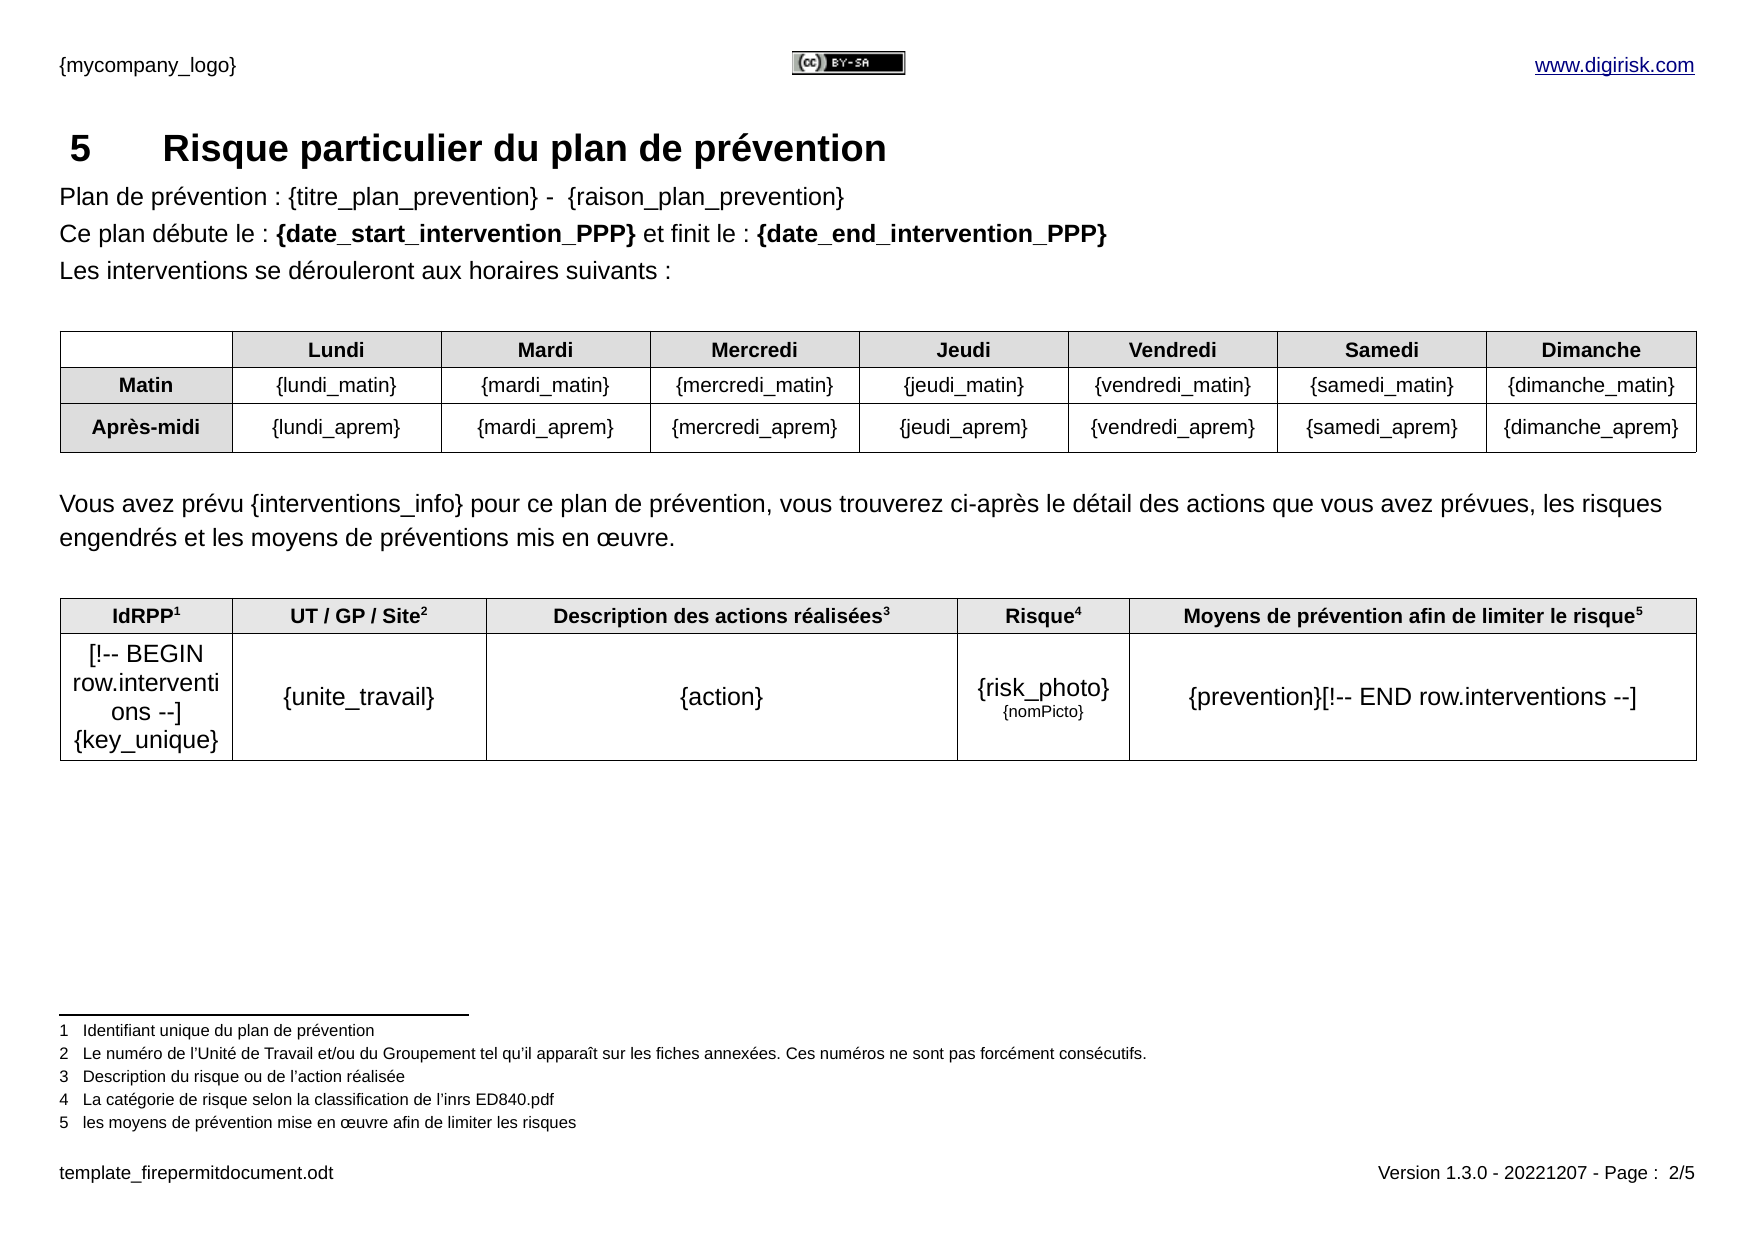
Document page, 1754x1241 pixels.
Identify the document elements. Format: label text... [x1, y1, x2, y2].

table_cell Après-midi [61, 404, 232, 452]
table_cell {samedi_aprem} [1278, 404, 1486, 452]
table_header Description des actions réalisées [487, 599, 957, 633]
table_header Samedi [1278, 332, 1486, 367]
table_cell {mercredi_aprem} [651, 404, 859, 452]
table_header Moyens de prévention afin de limiter le risque [1130, 599, 1696, 633]
table_cell {dimanche_aprem} [1487, 404, 1696, 452]
text Ce plan débute le : {date_start_intervention_PPP} et finit le : {date_end_intervention_PPP} [59, 219, 1695, 248]
table_cell {dimanche_matin} [1487, 368, 1696, 403]
table_header [61, 332, 232, 367]
text Les interventions se dérouleront aux horaires suivants : [59, 256, 1695, 285]
table_cell {action} [487, 634, 957, 760]
table_header Jeudi [860, 332, 1068, 367]
subtitle Risque particulier du plan de prévention [59, 126, 1695, 169]
table_cell {jeudi_matin} [860, 368, 1068, 403]
table_header Vendredi [1069, 332, 1277, 367]
table_cell {mercredi_matin} [651, 368, 859, 403]
picture [792, 51, 906, 75]
table_cell {vendredi_aprem} [1069, 404, 1277, 452]
table_header Mardi [442, 332, 650, 367]
table_cell {lundi_matin} [233, 368, 441, 403]
table_cell {prevention}[!-- END row.interventions --] [1130, 634, 1696, 760]
table_cell {lundi_aprem} [233, 404, 441, 452]
table_header UT / GP / Site [233, 599, 486, 633]
table_header Mercredi [651, 332, 859, 367]
table_cell {unite_travail} [233, 634, 486, 760]
text Vous avez prévu {interventions_info} pour ce plan de prévention, vous trouverez ci-après le détail des actions que vous avez prévues, les risques engendrés et les moyens de préventions mis en œuvre. [59, 489, 1695, 552]
table_header Risque [958, 599, 1129, 633]
table_cell {vendredi_matin} [1069, 368, 1277, 403]
table_cell {mardi_matin} [442, 368, 650, 403]
table_cell {mardi_aprem} [442, 404, 650, 452]
table_cell [!-- BEGIN row.interventions --]{key_unique} [61, 634, 232, 760]
text Plan de prévention : {titre_plan_prevention} - {raison_plan_prevention} [59, 182, 1695, 211]
table_cell {risk_photo} {nomPicto} [958, 634, 1129, 760]
table_cell {jeudi_aprem} [860, 404, 1068, 452]
table_header Lundi [233, 332, 441, 367]
table_header Dimanche [1487, 332, 1696, 367]
table_header IdRPP [61, 599, 232, 633]
table_cell {samedi_matin} [1278, 368, 1486, 403]
table_cell Matin [61, 368, 232, 403]
